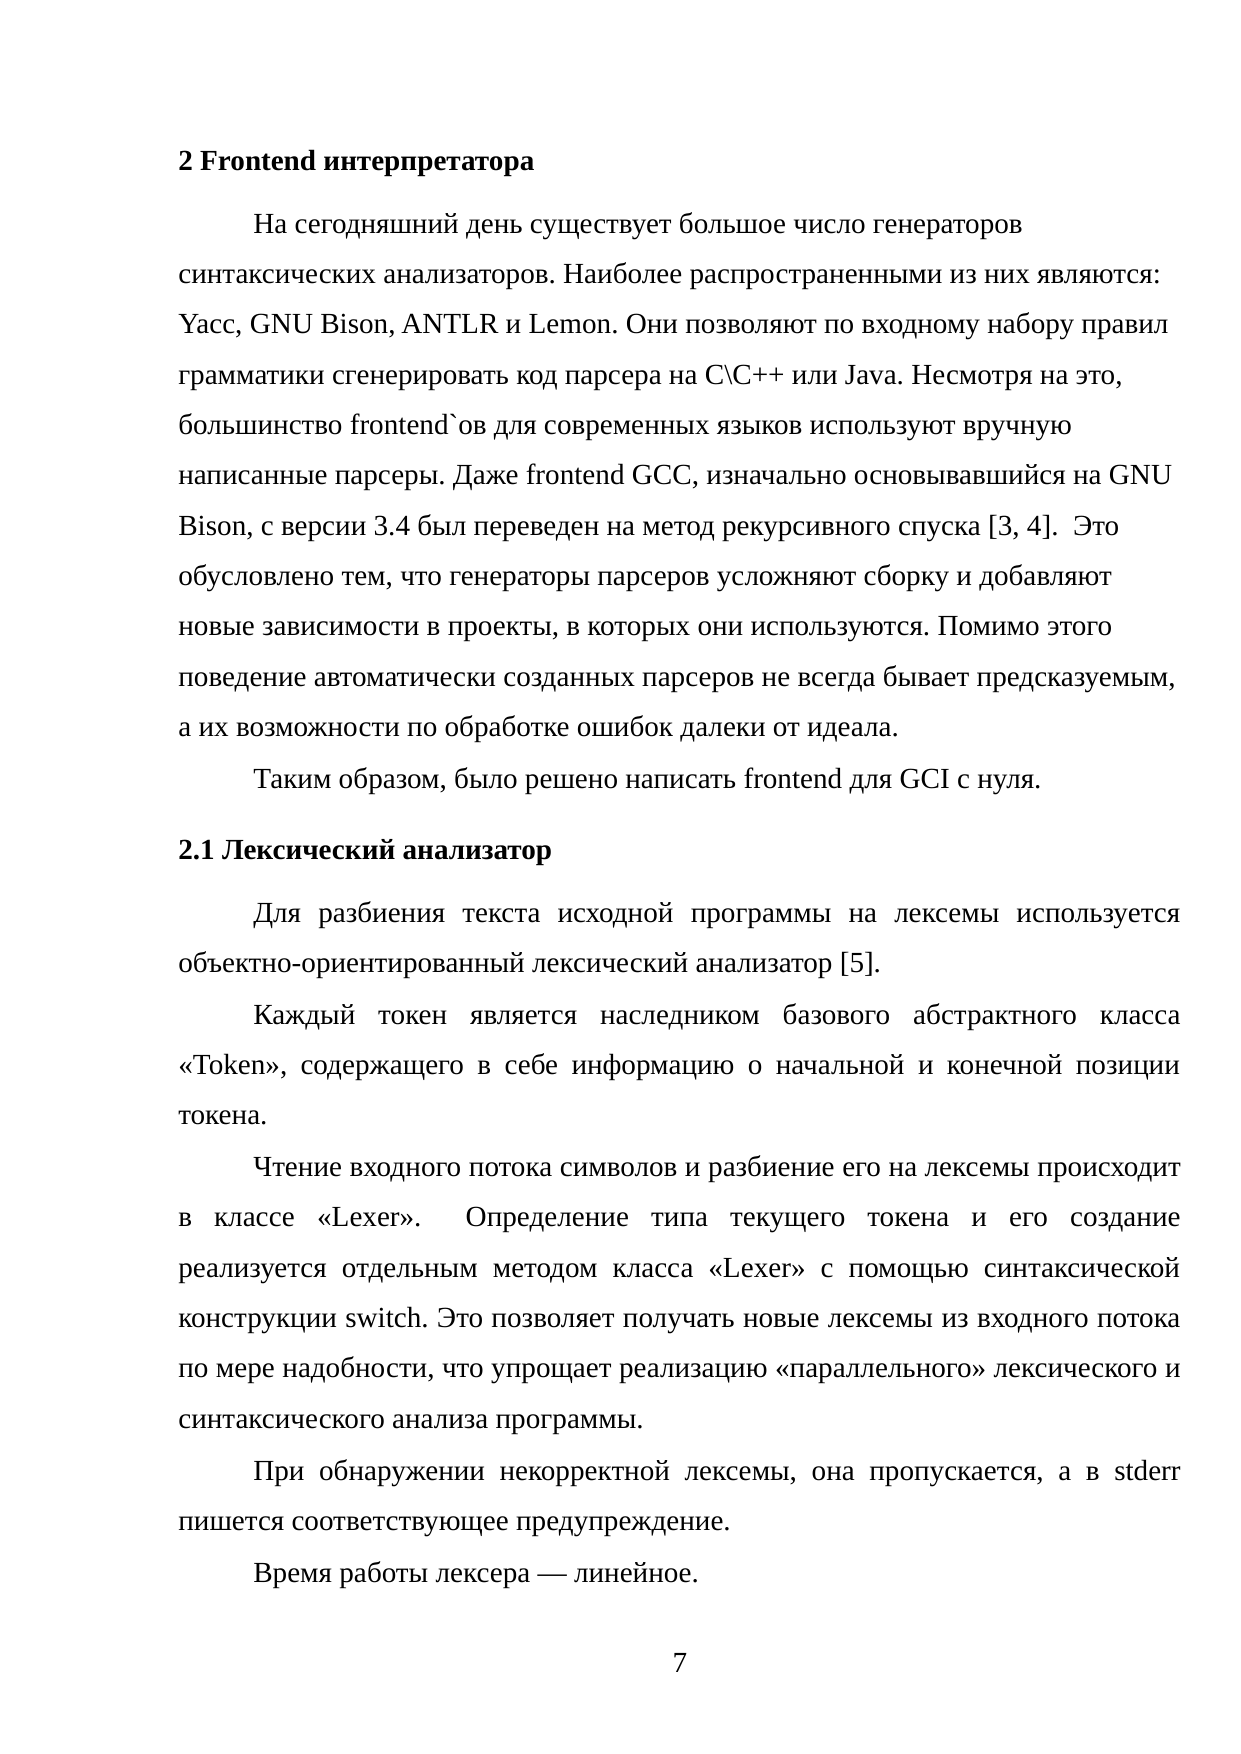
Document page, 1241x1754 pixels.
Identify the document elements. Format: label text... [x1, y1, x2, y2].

text Для разбиения текста исходной программы на лексемы используется объектно-ориентированный лексический анализатор [5]. [178, 895, 1181, 979]
text Таким образом, было решено написать frontend для GCI с нуля. [178, 761, 1181, 794]
subtitle 2.1 Лексический анализатор [178, 832, 1181, 866]
subtitle 2 Frontend интерпретатора [178, 143, 1181, 177]
text Чтение входного потока символов и разбиение его на лексемы происходит в классе «Lexer». Определение типа текущего токена и его создание реализуется отдельным методом класса «Lexer» с помощью синтаксической конструкции switch. Это позволяет получать новые лексемы из входного потока по мере надобности, что упрощает реализацию «параллельного» лексического и синтаксического анализа программы. [178, 1149, 1181, 1434]
text Время работы лексера — линейное. [178, 1555, 1181, 1588]
text На сегодняшний день существует большое число генераторов синтаксических анализаторов. Наиболее распространенными из них являются: Yacc, GNU Bison, ANTLR и Lemon. Они позволяют по входному набору правил грамматики сгенерировать код парсера на C\C++ или Java. Несмотря на это, большинство frontend`ов для современных языков используют вручную написанные парсеры. Даже frontend GCC, изначально основывавшийся на GNU Bison, с версии 3.4 был переведен на метод рекурсивного спуска [3, 4]. Это обусловлено тем, что генераторы парсеров усложняют сборку и добавляют новые зависимости в проекты, в которых они используются. Помимо этого поведение автоматически созданных парсеров не всегда бывает предсказуемым, а их возможности по обработке ошибок далеки от идеала. [178, 206, 1181, 743]
text При обнаружении некорректной лексемы, она пропускается, а в stderr пишется соответствующее предупреждение. [178, 1453, 1181, 1536]
text Каждый токен является наследником базового абстрактного класса «Token», содержащего в себе информацию о начальной и конечной позиции токена. [178, 997, 1181, 1131]
